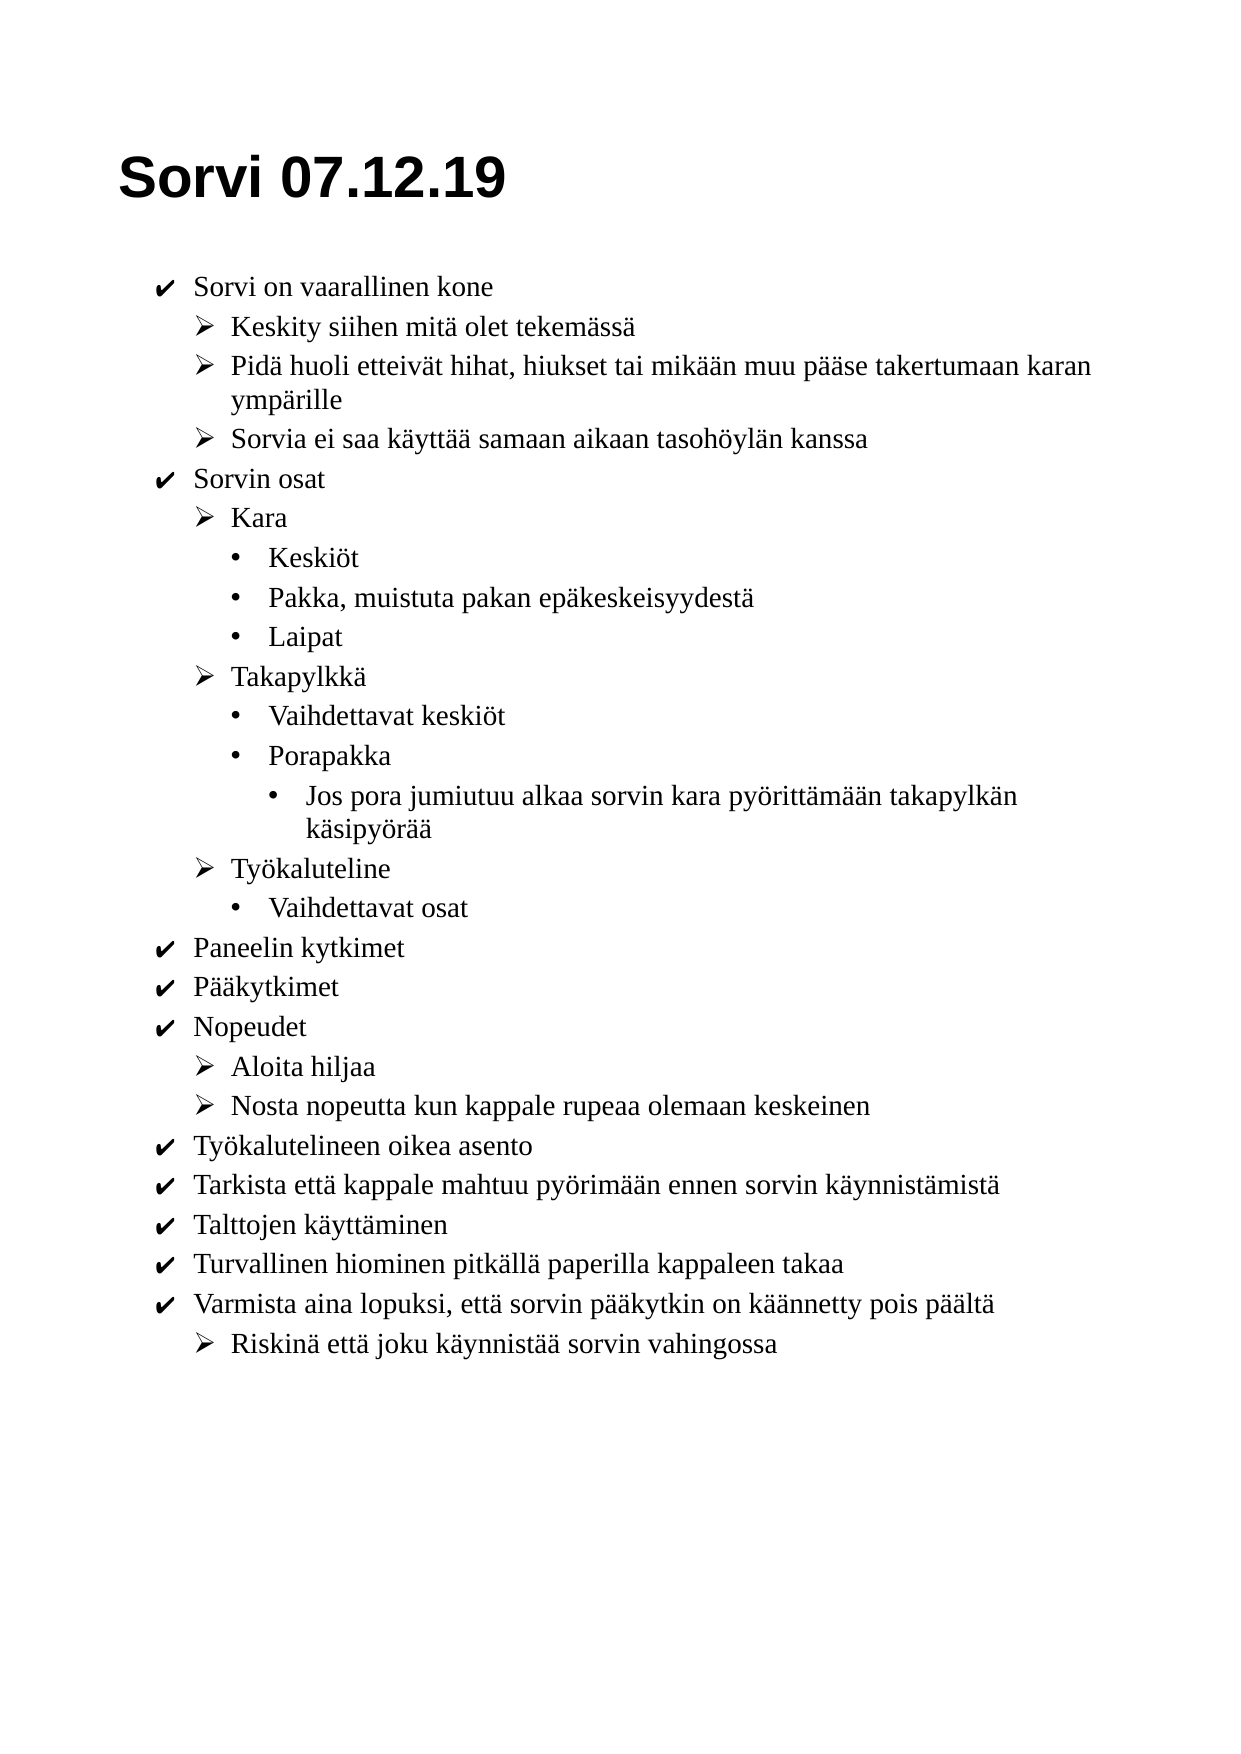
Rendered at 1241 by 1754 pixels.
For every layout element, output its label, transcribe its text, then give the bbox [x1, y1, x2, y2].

list Riskinä että joku käynnistää sorvin vahingossa [193, 1326, 1122, 1359]
list Tarkista että kappale mahtuu pyörimään ennen sorvin käynnistämistä [156, 1167, 1122, 1201]
list Takapylkkä [193, 659, 1122, 692]
list Paneelin kytkimet [156, 930, 1122, 963]
list Nosta nopeutta kun kappale rupeaa olemaan keskeinen [193, 1088, 1122, 1122]
list Sorvi on vaarallinen kone [156, 269, 1122, 303]
list Laipat [231, 619, 1122, 653]
list Aloita hiljaa [193, 1049, 1122, 1082]
list Keskity siihen mitä olet tekemässä [193, 309, 1122, 342]
list Vaihdettavat osat [231, 890, 1122, 924]
list Porapakka [231, 738, 1122, 772]
list Pidä huoli etteivät hihat, hiukset tai mikään muu pääse takertumaan karan ympärille [193, 348, 1122, 415]
list Jos pora jumiutuu alkaa sorvin kara pyörittämään takapylkän käsipyörää [268, 778, 1122, 845]
list Sorvin osat [156, 461, 1122, 494]
list Vaihdettavat keskiöt [231, 698, 1122, 732]
list Pääkytkimet [156, 969, 1122, 1003]
list Talttojen käyttäminen [156, 1207, 1122, 1241]
list Työkalutelineen oikea asento [156, 1128, 1122, 1161]
list Nopeudet [156, 1009, 1122, 1043]
list Keskiöt [231, 540, 1122, 574]
list Työkaluteline [193, 851, 1122, 884]
list Kara [193, 501, 1122, 534]
list Varmista aina lopuksi, että sorvin pääkytkin on käännetty pois päältä [156, 1286, 1122, 1320]
list Sorvia ei saa käyttää samaan aikaan tasohöylän kanssa [193, 421, 1122, 455]
subtitle Sorvi 07.12.19 [118, 143, 1122, 210]
list Turvallinen hiominen pitkällä paperilla kappaleen takaa [156, 1247, 1122, 1280]
list Pakka, muistuta pakan epäkeskeisyydestä [231, 580, 1122, 613]
